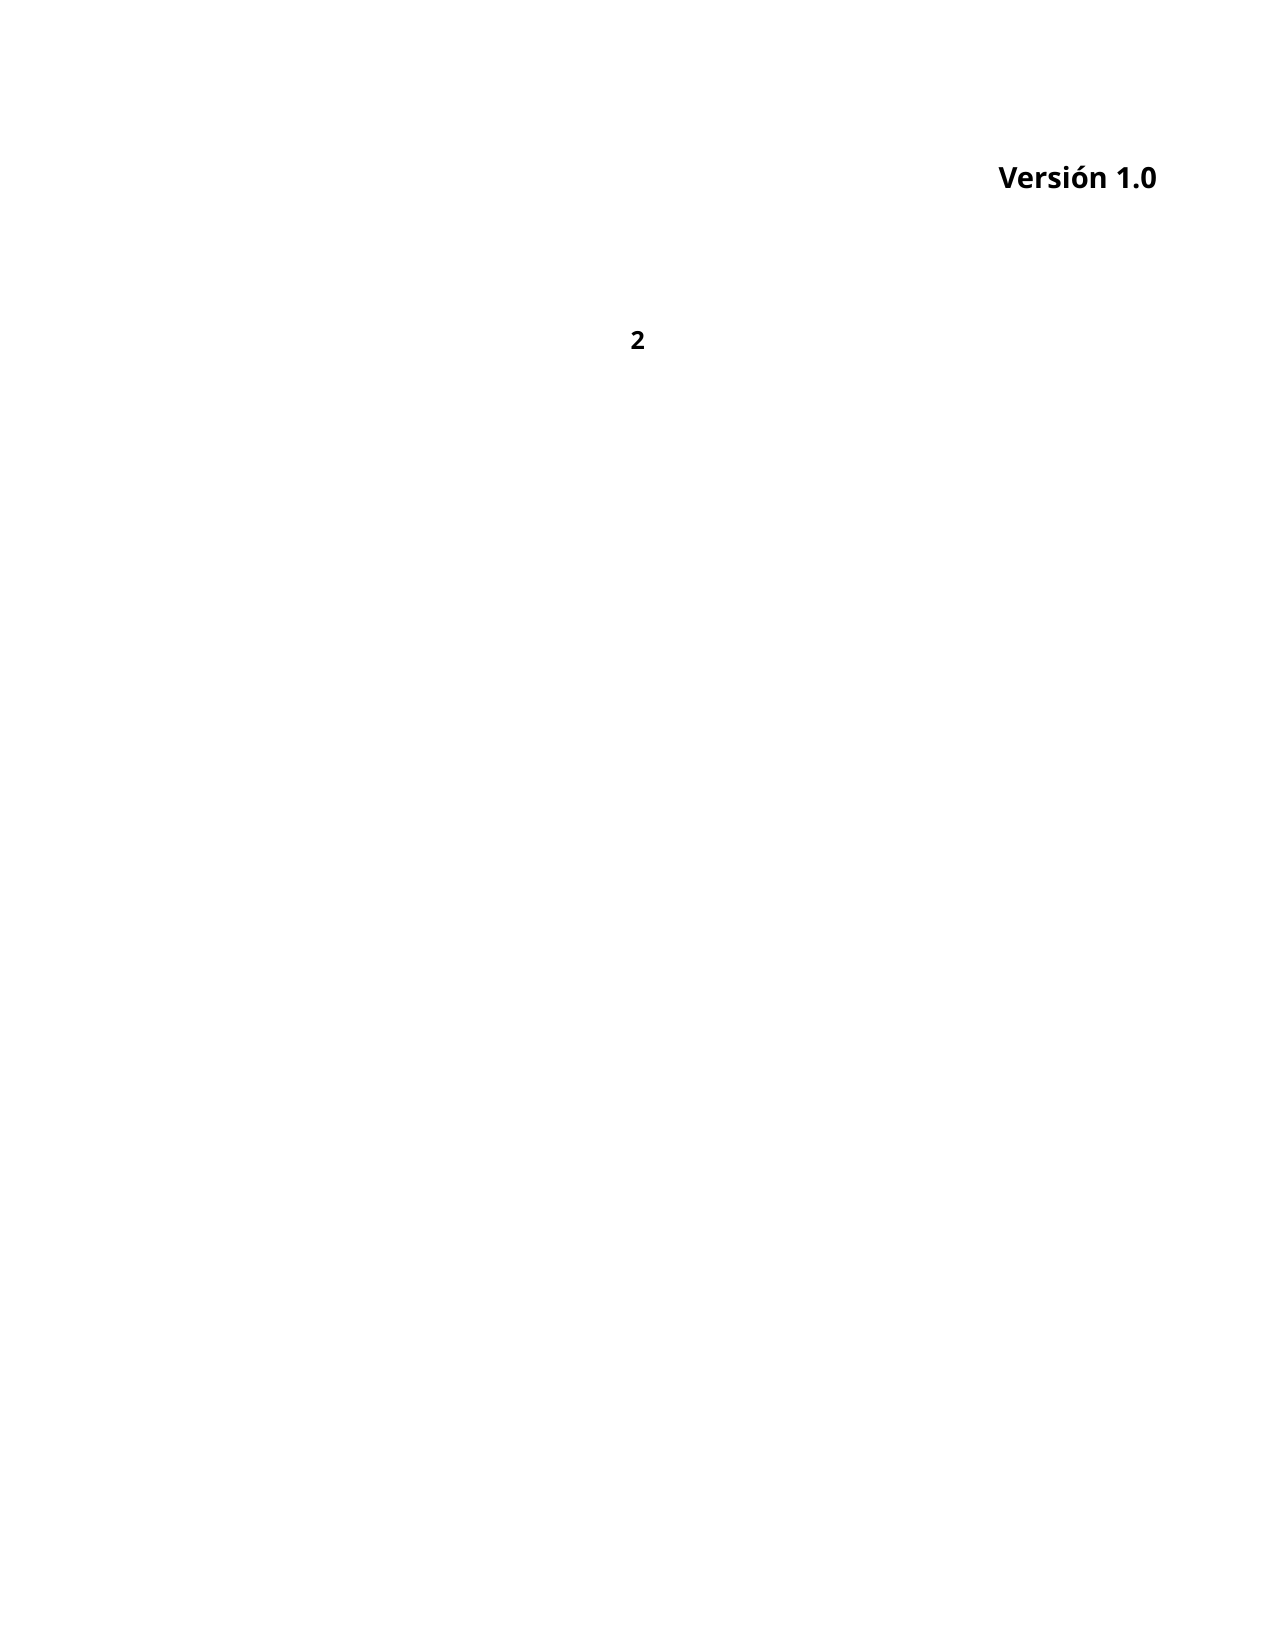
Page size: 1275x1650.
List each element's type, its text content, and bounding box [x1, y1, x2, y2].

text Versión 1.0 [118, 158, 1157, 197]
text 2 [118, 322, 1157, 356]
